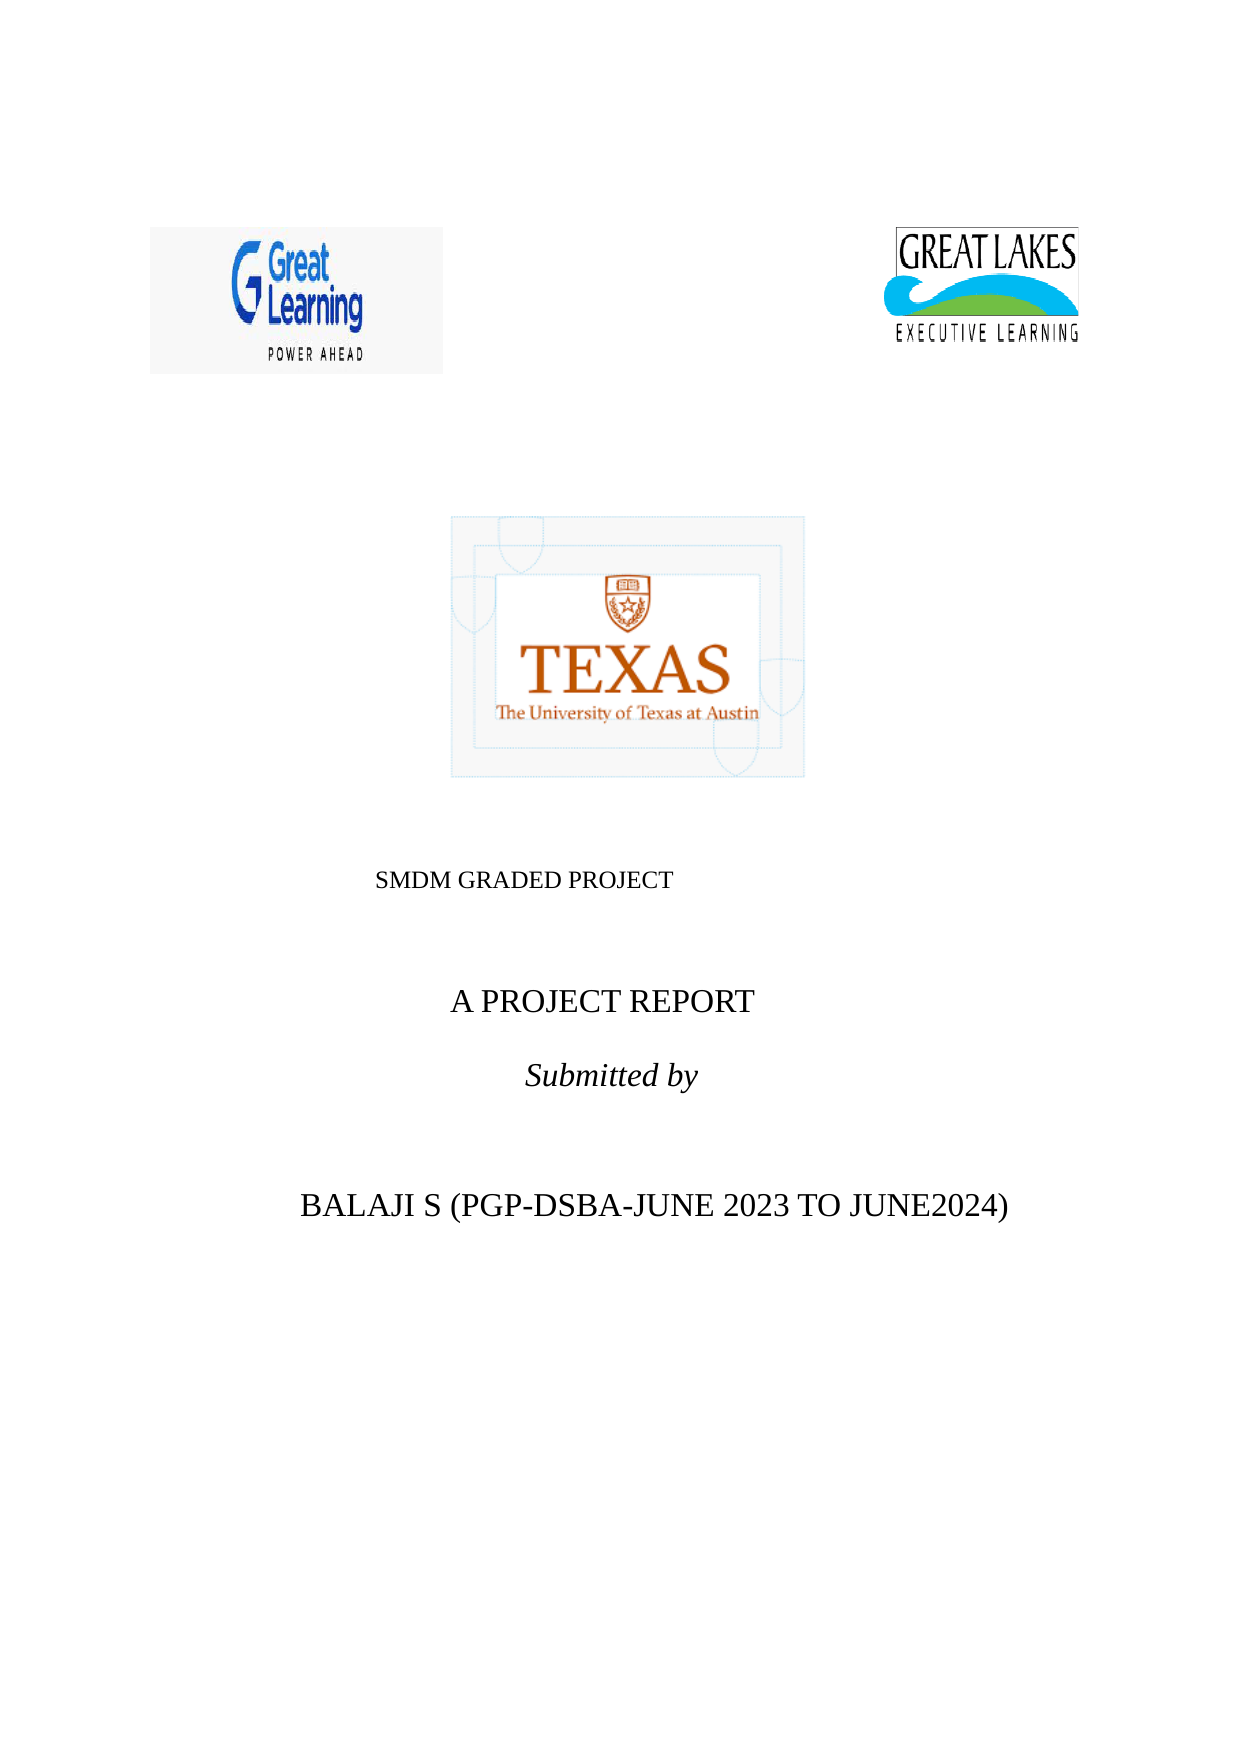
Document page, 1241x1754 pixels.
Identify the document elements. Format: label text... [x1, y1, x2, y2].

text SMDM GRADED PROJECT [300, 865, 1090, 894]
text BALAJI S (PGP-DSBA-JUNE 2023 TO JUNE2024) [225, 1186, 1090, 1224]
text Submitted by [375, 1055, 1090, 1094]
text A PROJECT REPORT [375, 981, 1090, 1019]
